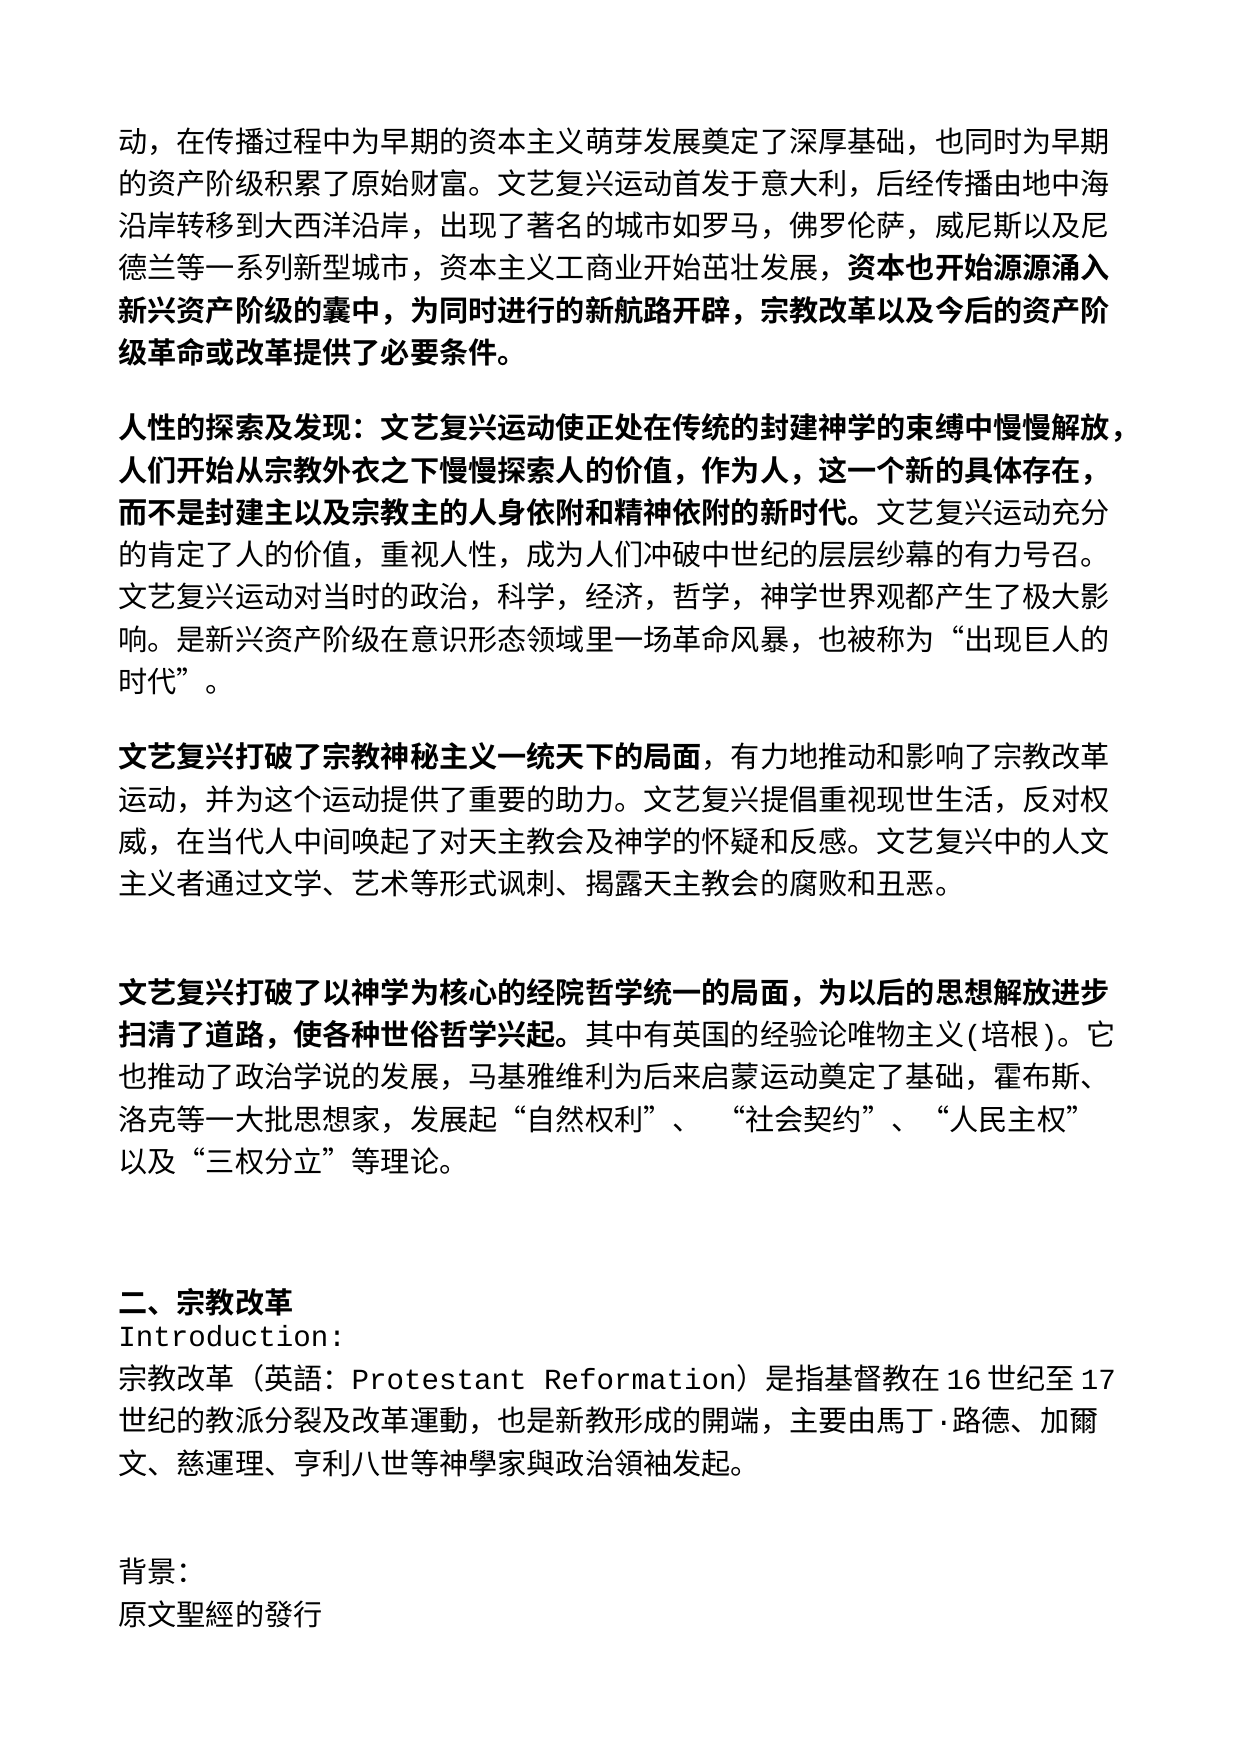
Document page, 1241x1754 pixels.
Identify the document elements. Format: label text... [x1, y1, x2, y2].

text 背景： [118, 1549, 1122, 1591]
text 动，在传播过程中为早期的资本主义萌芽发展奠定了深厚基础，也同时为早期的资产阶级积累了原始财富。文艺复兴运动首发于意大利，后经传播由地中海沿岸转移到大西洋沿岸，出现了著名的城市如罗马，佛罗伦萨，威尼斯以及尼德兰等一系列新型城市，资本主义工商业开始茁壮发展，资本也开始源源涌入新兴资产阶级的囊中，为同时进行的新航路开辟，宗教改革以及今后的资产阶级革命或改革提供了必要条件。 [118, 118, 1122, 372]
text 文艺复兴打破了宗教神秘主义一统天下的局面，有力地推动和影响了宗教改革运动，并为这个运动提供了重要的助力。文艺复兴提倡重视现世生活，反对权威，在当代人中间唤起了对天主教会及神学的怀疑和反感。文艺复兴中的人文主义者通过文学、艺术等形式讽刺、揭露天主教会的腐败和丑恶。 [118, 734, 1122, 903]
text 原文聖經的發行 [118, 1591, 1122, 1634]
text 文艺复兴打破了以神学为核心的经院哲学统一的局面，为以后的思想解放进步扫清了道路，使各种世俗哲学兴起。其中有英国的经验论唯物主义(培根)。它也推动了政治学说的发展，马基雅维利为后来启蒙运动奠定了基础，霍布斯、洛克等一大批思想家，发展起“自然权利”、 “社会契约”、“人民主权”以及“三权分立”等理论。 [118, 969, 1122, 1181]
text 宗教改革（英語：Protestant Reformation）是指基督教在16世纪至17世纪的教派分裂及改革運動，也是新教形成的開端，主要由馬丁·路德、加爾文、慈運理、亨利八世等神學家與政治領袖发起。 [118, 1355, 1122, 1483]
text 二、宗教改革 [118, 1280, 1122, 1322]
text 人性的探索及发现：文艺复兴运动使正处在传统的封建神学的束缚中慢慢解放，人们开始从宗教外衣之下慢慢探索人的价值，作为人，这一个新的具体存在，而不是封建主以及宗教主的人身依附和精神依附的新时代。文艺复兴运动充分的肯定了人的价值，重视人性，成为人们冲破中世纪的层层纱幕的有力号召。文艺复兴运动对当时的政治，科学，经济，哲学，神学世界观都产生了极大影响。是新兴资产阶级在意识形态领域里一场革命风暴，也被称为“出现巨人的时代”。 [118, 405, 1122, 701]
text Introduction: [118, 1322, 1122, 1355]
